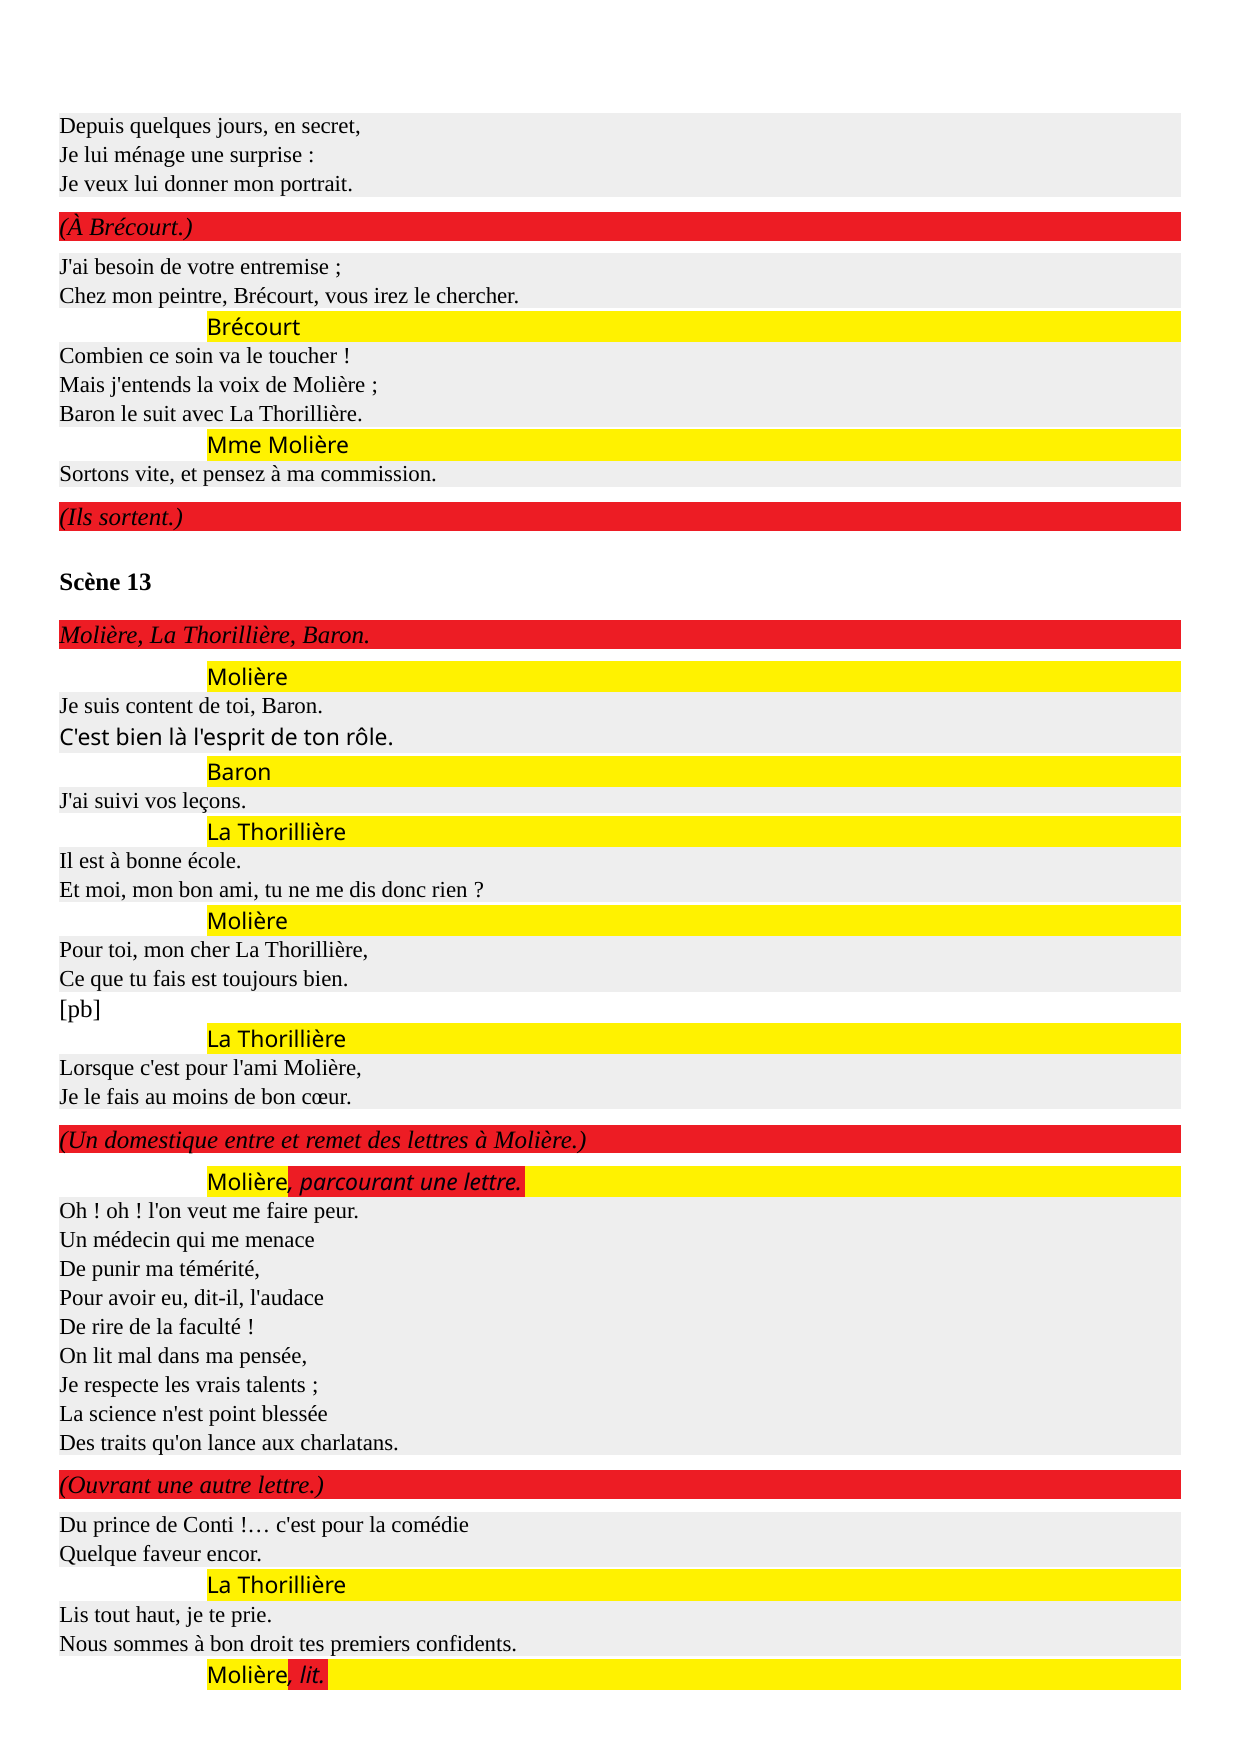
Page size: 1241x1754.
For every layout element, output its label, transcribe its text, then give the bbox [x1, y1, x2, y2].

text Un médecin qui me menace [59, 1226, 1181, 1252]
subtitle Scène 13 [59, 567, 1181, 596]
text La Thorillière [207, 1023, 1181, 1054]
text Baron [207, 756, 1181, 787]
text Chez mon peintre, Brécourt, vous irez le chercher. [59, 282, 1181, 308]
text Baron le suit avec La Thorillière. [59, 400, 1181, 427]
text Mais j'entends la voix de Molière ; [59, 371, 1181, 398]
text Et moi, mon bon ami, tu ne me dis donc rien ? [59, 876, 1181, 902]
text Mme Molière [207, 429, 1181, 461]
text Molière [207, 661, 1181, 692]
text (Ouvrant une autre lettre.) [59, 1470, 1181, 1499]
text Ce que tu fais est toujours bien. [59, 965, 1181, 992]
text Quelque faveur encor. [59, 1541, 1181, 1567]
text Lorsque c'est pour l'ami Molière, [59, 1054, 1181, 1081]
text Brécourt [207, 311, 1181, 342]
text Je lui ménage une surprise : [59, 142, 1181, 168]
text (Ils sortent.) [59, 502, 1181, 531]
text Des traits qu'on lance aux charlatans. [59, 1429, 1181, 1455]
text Oh ! oh ! l'on veut me faire peur. [59, 1197, 1181, 1223]
text Je veux lui donner mon portrait. [59, 171, 1181, 197]
text Je suis content de toi, Baron. [59, 692, 1181, 719]
text On lit mal dans ma pensée, [59, 1342, 1181, 1368]
text Pour toi, mon cher La Thorillière, [59, 936, 1181, 963]
text Molière, parcourant une lettre. [207, 1166, 288, 1197]
text Du prince de Conti !… c'est pour la comédie [59, 1512, 1181, 1538]
text Molière [207, 905, 1181, 936]
text Je le fais au moins de bon cœur. [59, 1083, 1181, 1109]
text Sortons vite, et pensez à ma commission. [59, 461, 1181, 487]
text Molière, lit. [207, 1659, 288, 1690]
text C'est bien là l'esprit de ton rôle. [59, 721, 1181, 753]
text Pour avoir eu, dit-il, l'audace [59, 1284, 1181, 1310]
text Combien ce soin va le toucher ! [59, 342, 1181, 369]
text J'ai besoin de votre entremise ; [59, 253, 1181, 279]
text La science n'est point blessée [59, 1400, 1181, 1426]
text [pb] [59, 994, 1181, 1023]
text De rire de la faculté ! [59, 1313, 1181, 1339]
text La Thorillière [207, 1569, 1181, 1601]
text (Un domestique entre et remet des lettres à Molière.) [59, 1125, 1181, 1153]
text Je respecte les vrais talents ; [59, 1371, 1181, 1397]
text Molière, parcourant une lettre. [525, 1166, 1181, 1197]
text La Thorillière [207, 816, 1181, 847]
text Lis tout haut, je te prie. [59, 1601, 1181, 1627]
text J'ai suivi vos leçons. [59, 787, 1181, 813]
text Molière, lit. [328, 1659, 1181, 1690]
text Molière, La Thorillière, Baron. [59, 620, 1181, 649]
text Depuis quelques jours, en secret, [59, 113, 1181, 139]
text De punir ma témérité, [59, 1255, 1181, 1281]
text Il est à bonne école. [59, 847, 1181, 873]
text (À Brécourt.) [59, 212, 1181, 241]
text Nous sommes à bon droit tes premiers confidents. [59, 1630, 1181, 1656]
